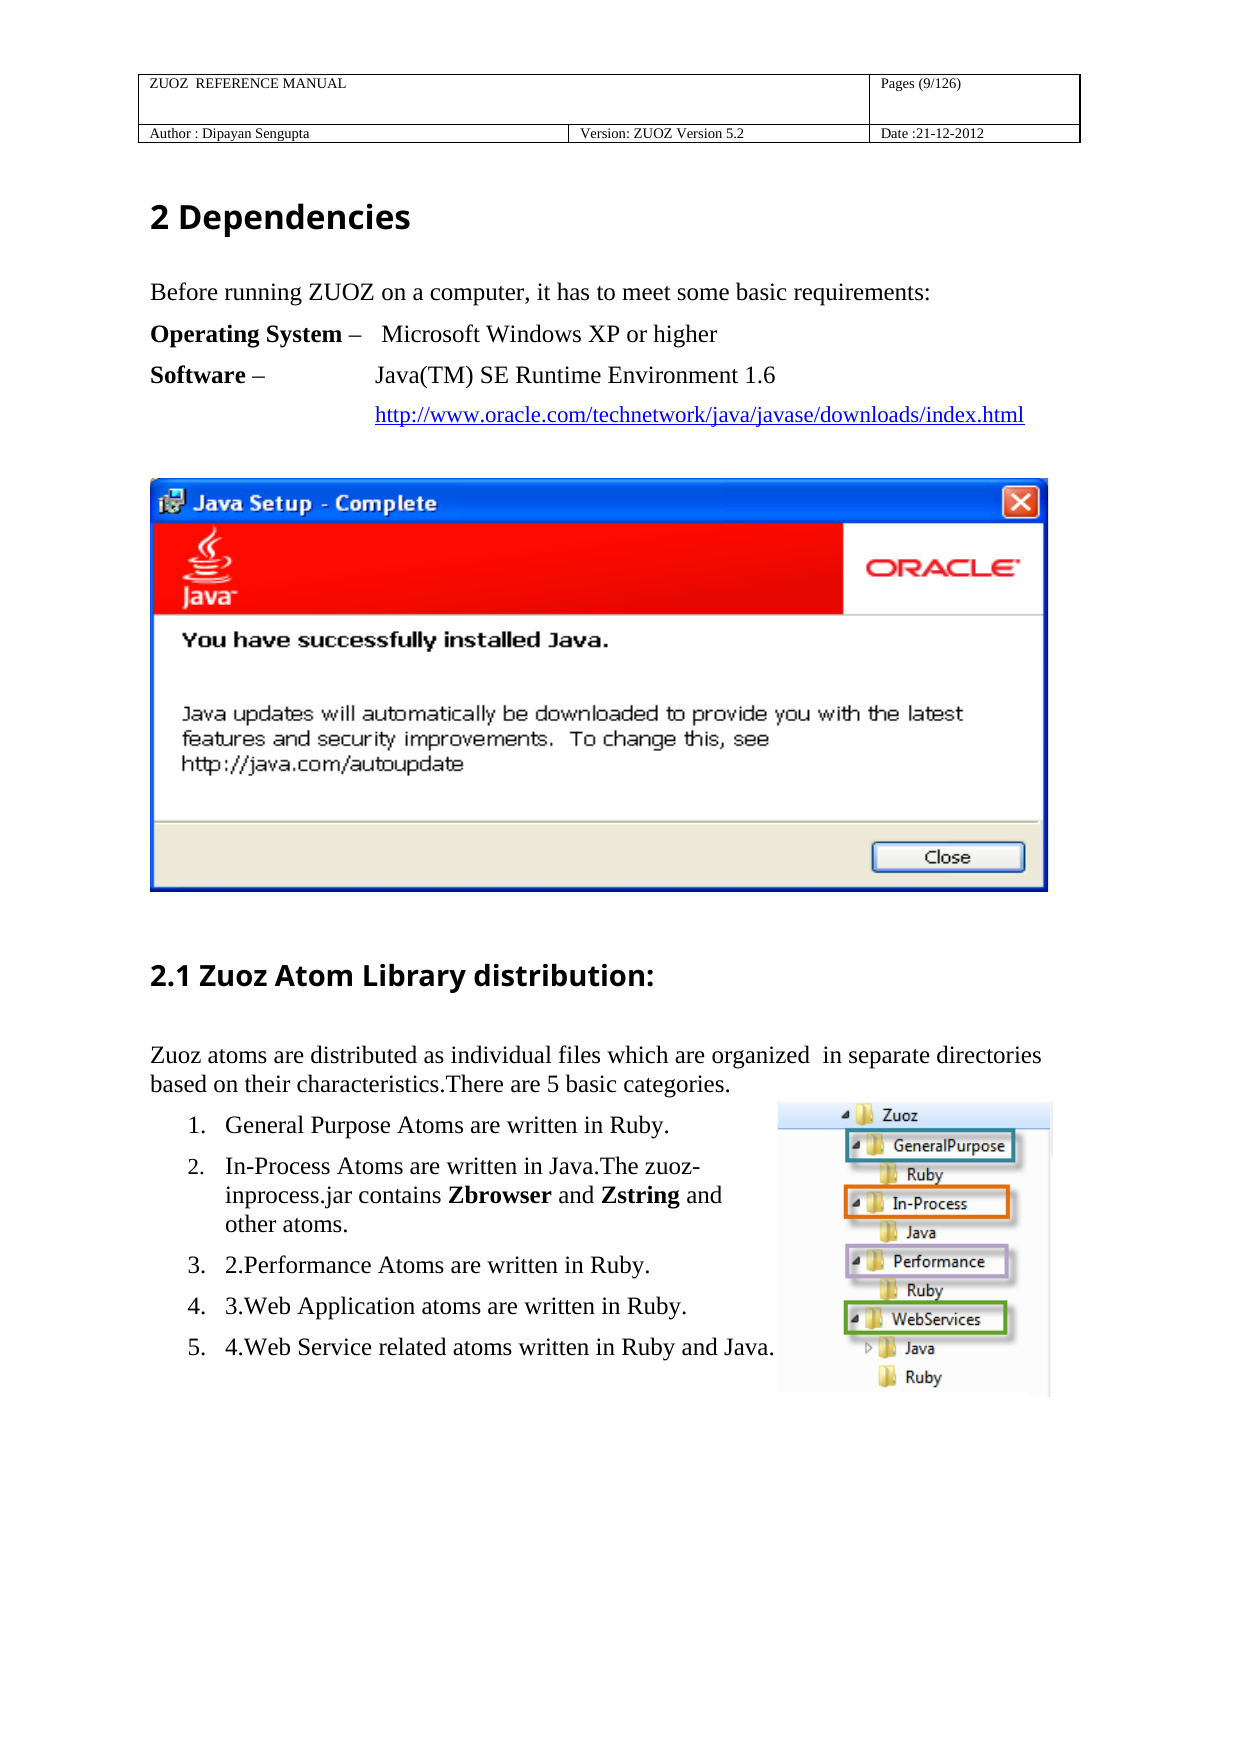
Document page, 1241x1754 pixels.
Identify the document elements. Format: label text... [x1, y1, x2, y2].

text Software – Java(TM) SE Runtime Environment 1.6 [150, 360, 1050, 389]
list In-Process Atoms are written in Java.The zuoz-inprocess.jar contains Zbrowser and Zstring and other atoms. [187, 1151, 777, 1237]
text Zuoz atoms are distributed as individual files which are organized in separate directories based on their characteristics.There are 5 basic categories. [150, 1040, 1050, 1097]
text Operating System – Microsoft Windows XP or higher [150, 319, 1050, 347]
subtitle Dependencies [150, 194, 1050, 239]
list 2.Performance Atoms are written in Ruby. [187, 1250, 777, 1279]
text http://www.oracle.com/technetwork/java/javase/downloads/index.html [150, 401, 1050, 427]
picture [150, 478, 1049, 892]
text Before running ZUOZ on a computer, it has to meet some basic requirements: [150, 277, 1050, 306]
list 3.Web Application atoms are written in Ruby. [187, 1291, 777, 1320]
list General Purpose Atoms are written in Ruby. [187, 1110, 777, 1139]
picture [777, 1102, 1053, 1397]
subtitle 2.1 Zuoz Atom Library distribution: [150, 955, 1050, 995]
list 4.Web Service related atoms written in Ruby and Java. [187, 1332, 777, 1361]
